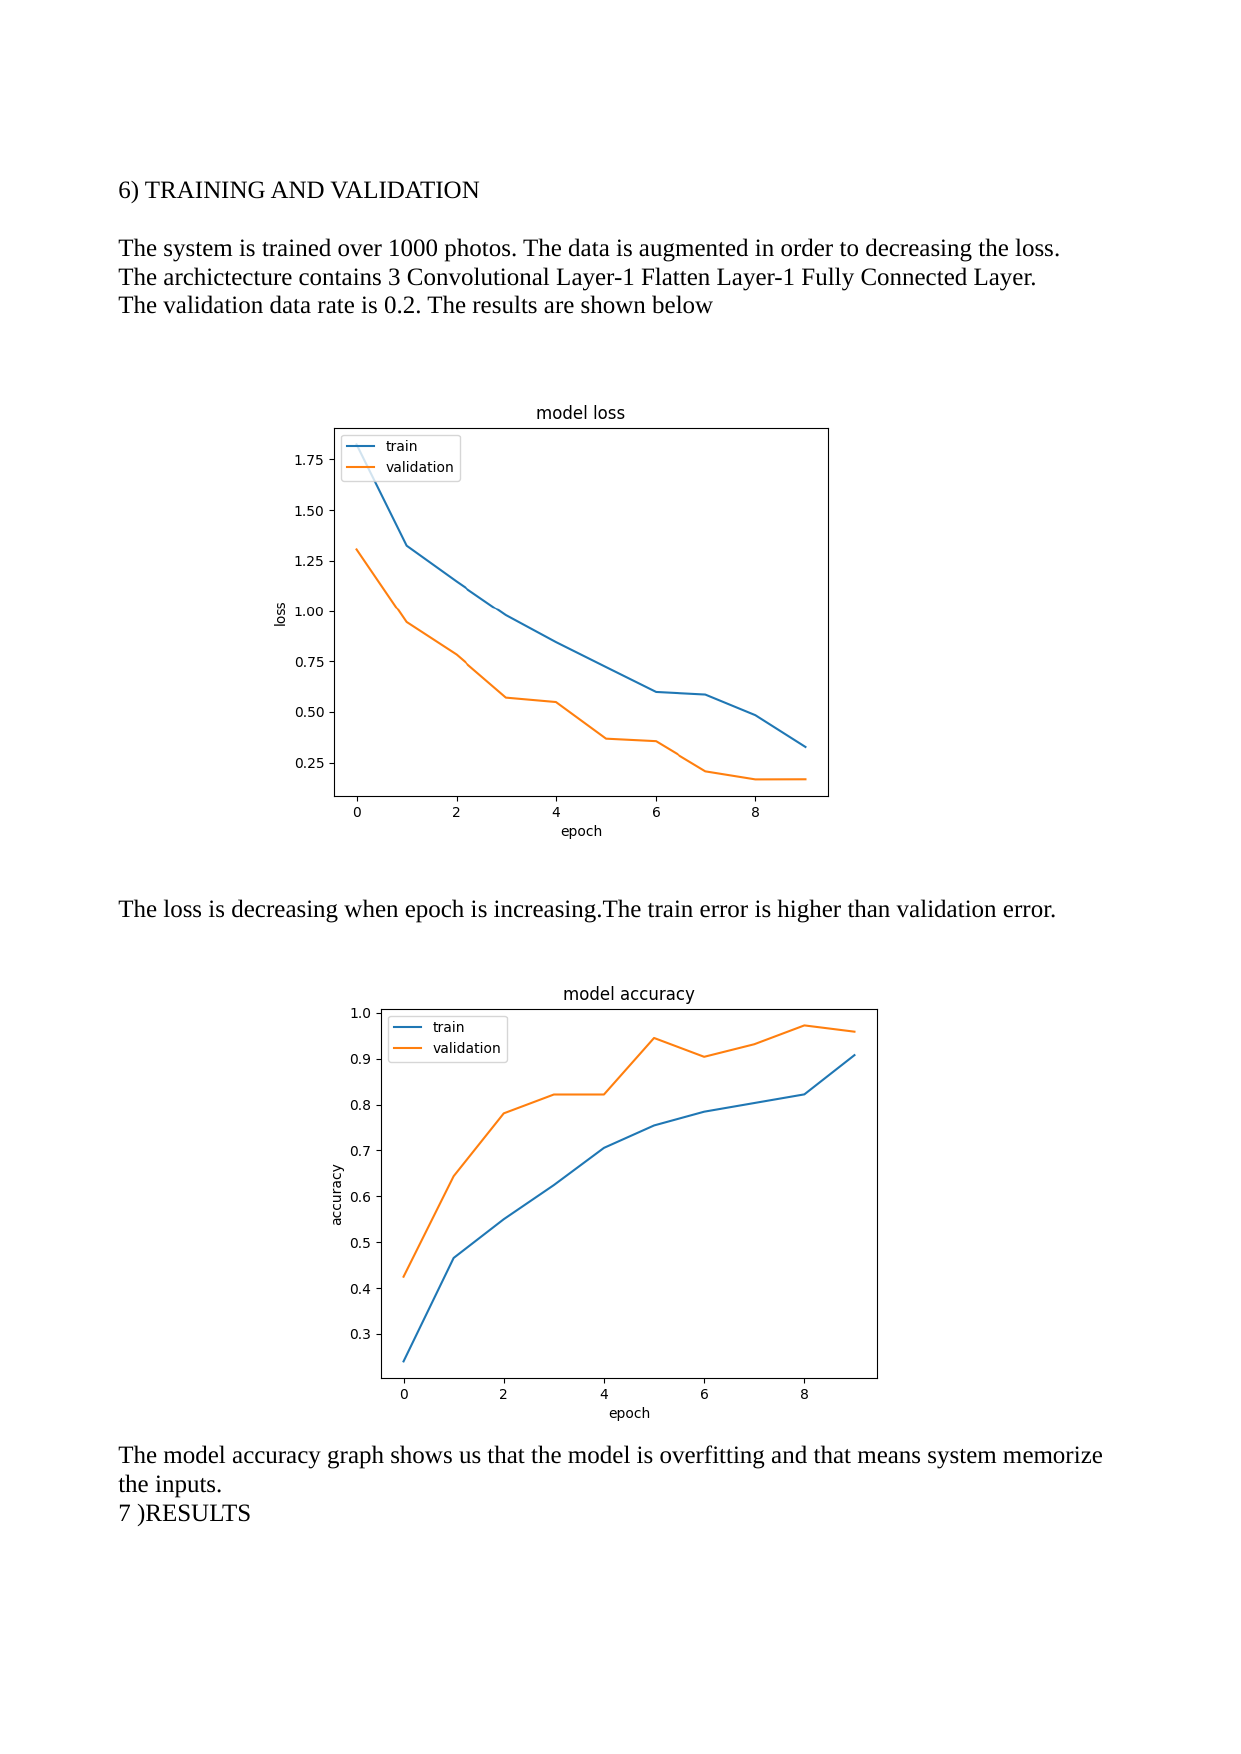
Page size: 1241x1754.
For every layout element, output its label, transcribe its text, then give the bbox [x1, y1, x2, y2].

text The validation data rate is 0.2. The results are shown below [118, 291, 1122, 319]
text 7 )RESULTS [118, 1498, 1122, 1527]
text 6) TRAINING AND VALIDATION [118, 176, 1122, 204]
text The loss is decreasing when epoch is increasing.The train error is higher than validation error. [118, 894, 1122, 923]
picture [301, 951, 940, 1431]
text The system is trained over 1000 photos. The data is augmented in order to decreasing the loss. [118, 233, 1122, 262]
picture [254, 370, 891, 848]
text The model accuracy graph shows us that the model is overfitting and that means system memorize the inputs. [118, 1441, 1122, 1498]
text The archictecture contains 3 Convolutional Layer-1 Flatten Layer-1 Fully Connected Layer. [118, 262, 1122, 291]
